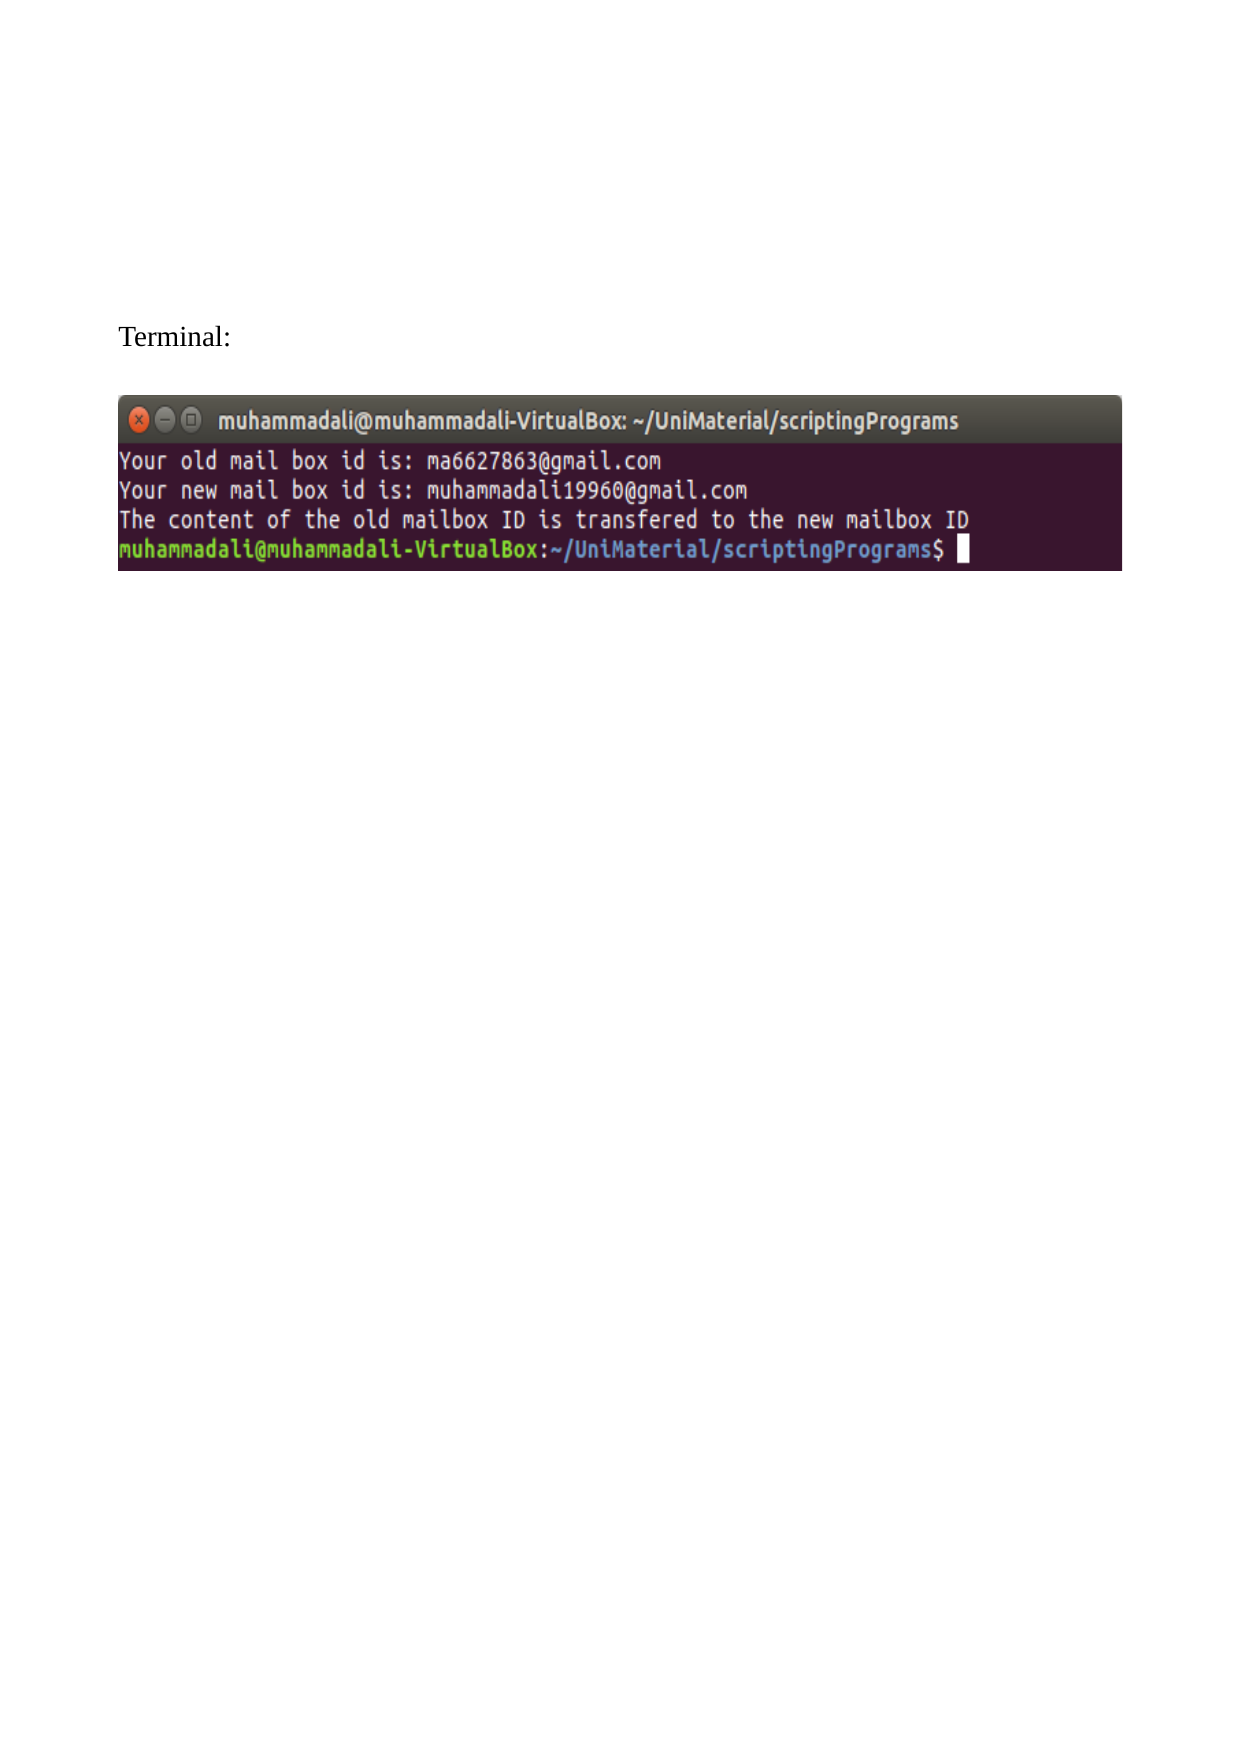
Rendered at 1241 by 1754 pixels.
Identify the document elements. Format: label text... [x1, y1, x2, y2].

picture [118, 395, 1123, 571]
text Terminal: [118, 319, 1122, 353]
